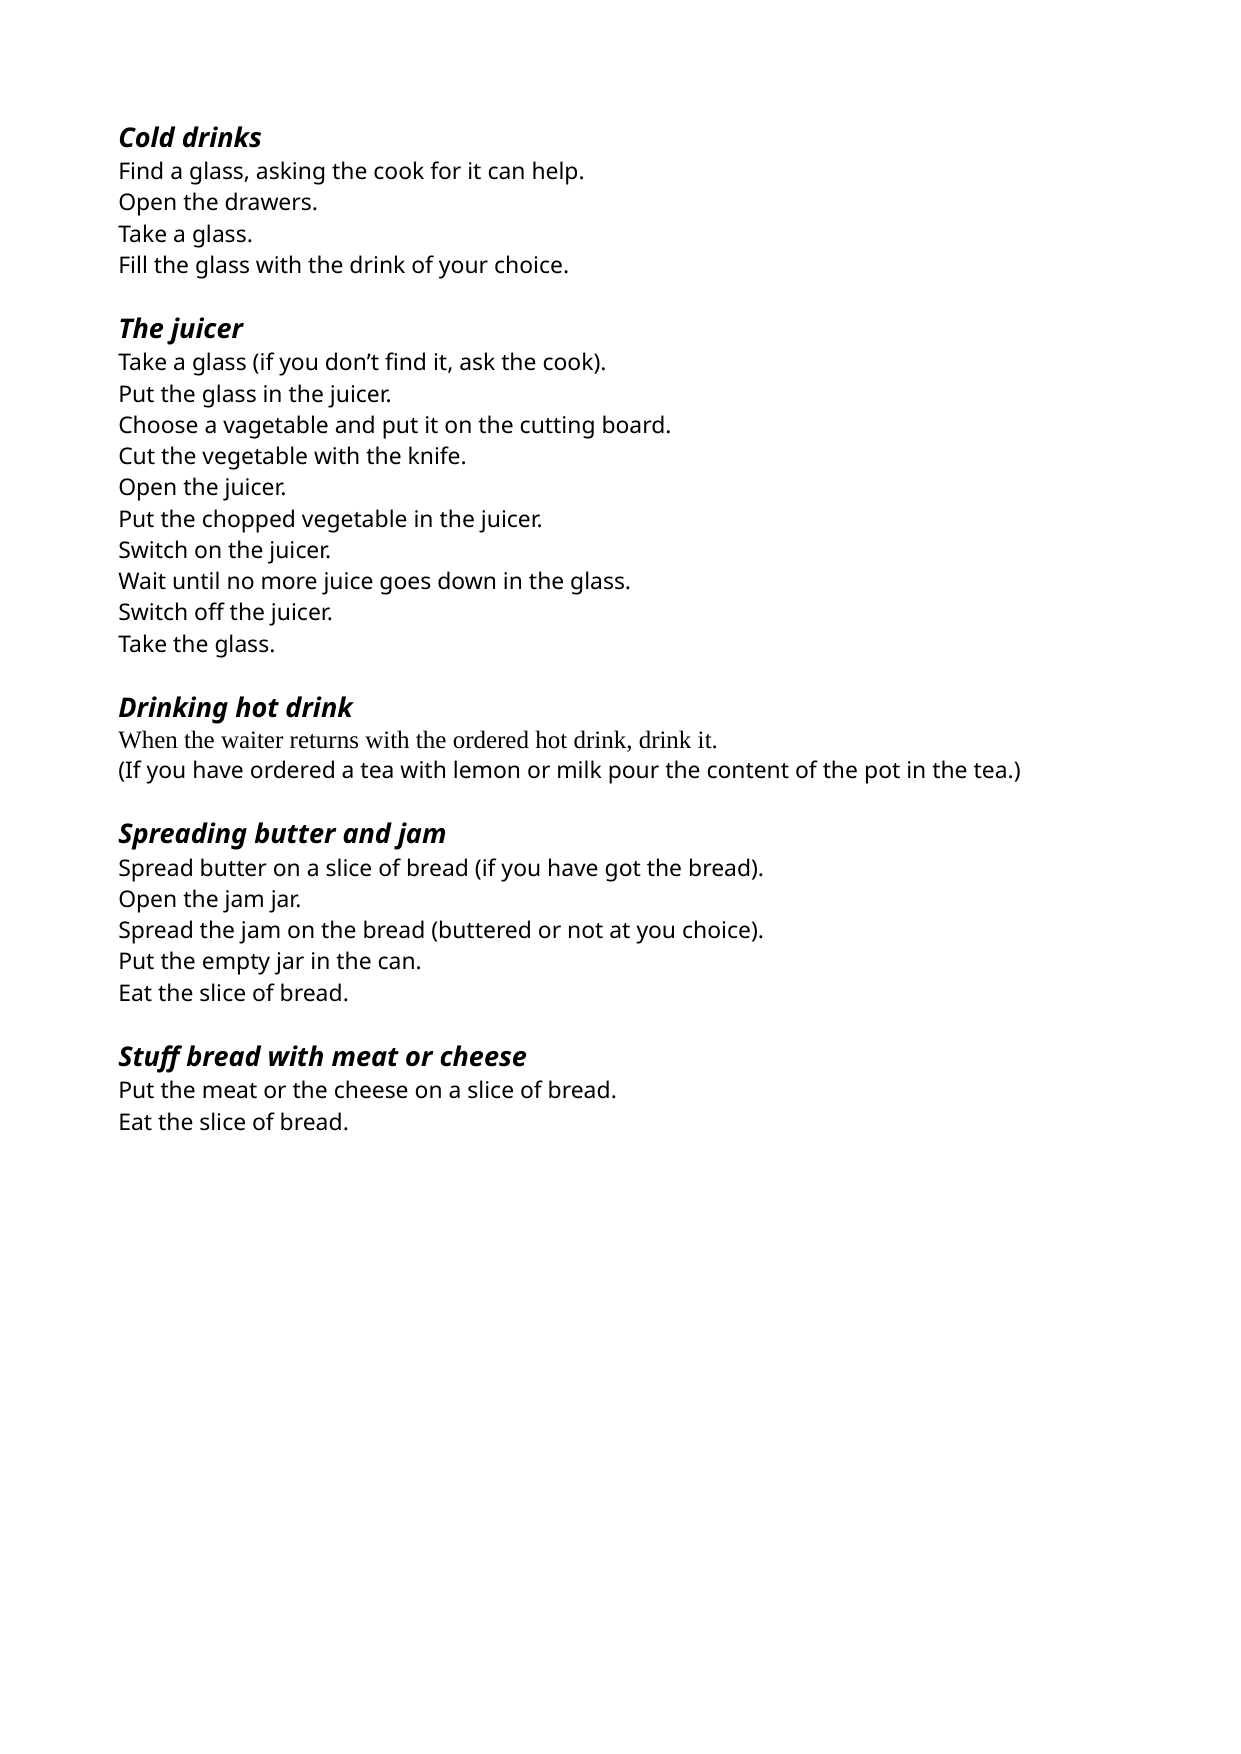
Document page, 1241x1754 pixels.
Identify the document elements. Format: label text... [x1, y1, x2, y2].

text Take a glass (if you don’t find it, ask the cook). [118, 346, 1122, 378]
text Switch off the juicer. [118, 596, 1122, 628]
text Spread butter on a slice of bread (if you have got the bread). [118, 852, 1122, 883]
text Find a glass, asking the cook for it can help. [118, 155, 1122, 186]
subtitle Spreading butter and jam [118, 815, 1122, 852]
text Put the empty jar in the can. [118, 945, 1122, 977]
text Cut the vegetable with the knife. [118, 440, 1122, 471]
text Switch on the juicer. [118, 534, 1122, 565]
text Fill the glass with the drink of your choice. [118, 249, 1122, 280]
text When the waiter returns with the ordered hot drink, drink it. [118, 725, 1122, 754]
text Take a glass. [118, 217, 1122, 249]
text Wait until no more juice goes down in the glass. [118, 565, 1122, 596]
subtitle Stuff bread with meat or cheese [118, 1037, 1122, 1074]
text Put the meat or the cheese on a slice of bread. [118, 1074, 1122, 1105]
text Spread the jam on the bread (buttered or not at you choice). [118, 914, 1122, 945]
text Eat the slice of bread. [118, 977, 1122, 1008]
text Open the juicer. [118, 471, 1122, 503]
text Open the jam jar. [118, 883, 1122, 914]
text Eat the slice of bread. [118, 1105, 1122, 1137]
text Open the drawers. [118, 186, 1122, 217]
subtitle Drinking hot drink [118, 688, 1122, 725]
text (If you have ordered a tea with lemon or milk pour the content of the pot in the tea.) [118, 754, 1122, 785]
subtitle The juicer [118, 309, 1122, 346]
text Put the glass in the juicer. [118, 378, 1122, 409]
text Choose a vagetable and put it on the cutting board. [118, 409, 1122, 440]
text Put the chopped vegetable in the juicer. [118, 503, 1122, 534]
subtitle Cold drinks [118, 118, 1122, 155]
text Take the glass. [118, 628, 1122, 659]
